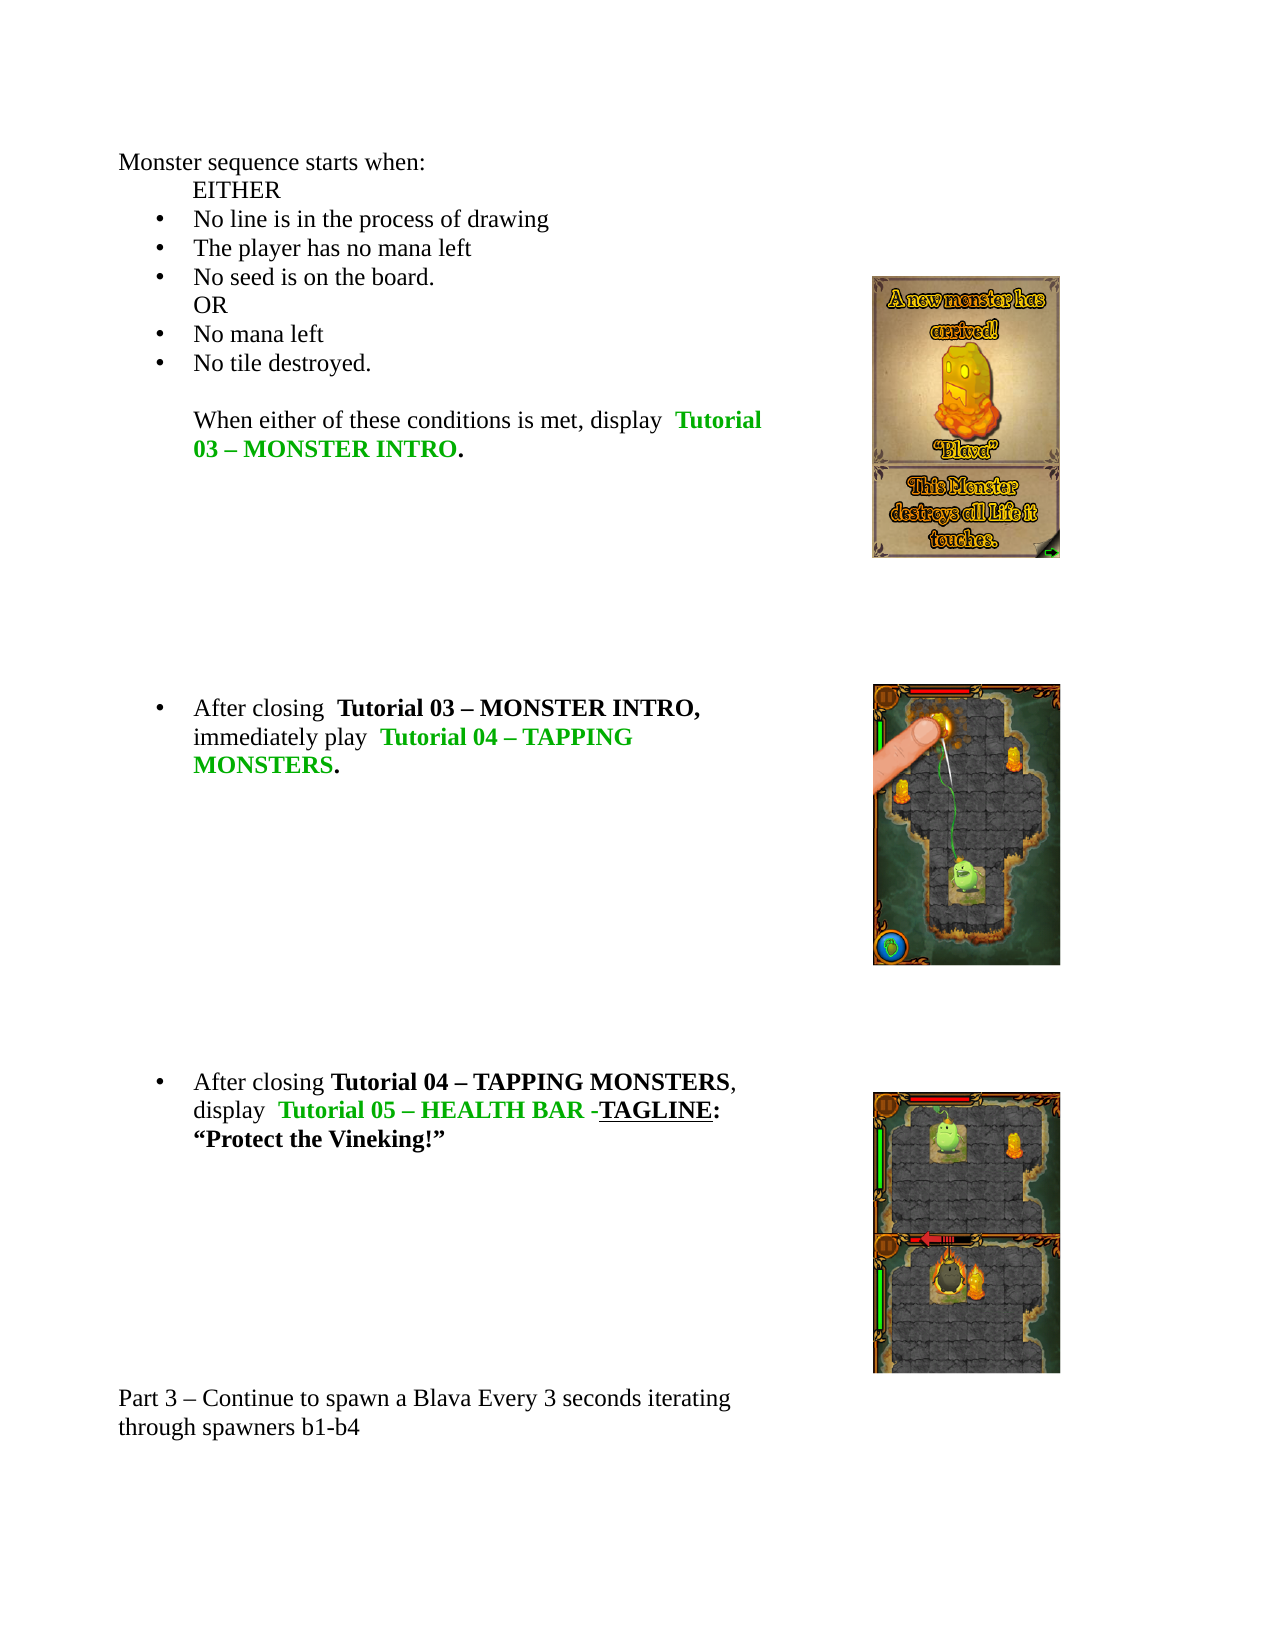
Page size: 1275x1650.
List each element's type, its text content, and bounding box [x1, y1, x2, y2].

list OR [156, 291, 778, 319]
text Monster sequence starts when: [118, 147, 1157, 176]
picture [778, 229, 1154, 605]
list No line is in the process of drawing [156, 204, 1157, 233]
list The player has no mana left [156, 233, 778, 262]
text Part 3 – Continue to spawn a Blava Every 3 seconds iterating through spawners b1-b4 [118, 1383, 1157, 1441]
picture [779, 1045, 1154, 1420]
list After closing Tutorial 03 – MONSTER INTRO, immediately play Tutorial 04 – TAPPING MONSTERS. [156, 693, 779, 779]
list No seed is on the board. [156, 262, 778, 291]
list No mana left [156, 319, 778, 348]
picture [779, 637, 1154, 1012]
list When either of these conditions is met, display Tutorial 03 – MONSTER INTRO. [156, 406, 778, 463]
list After closing Tutorial 04 – TAPPING MONSTERS, display Tutorial 05 – HEALTH BAR -TAGLINE: “Protect the Vineking!” [156, 1067, 779, 1153]
text EITHER [118, 176, 1157, 204]
list No tile destroyed. [156, 348, 778, 377]
